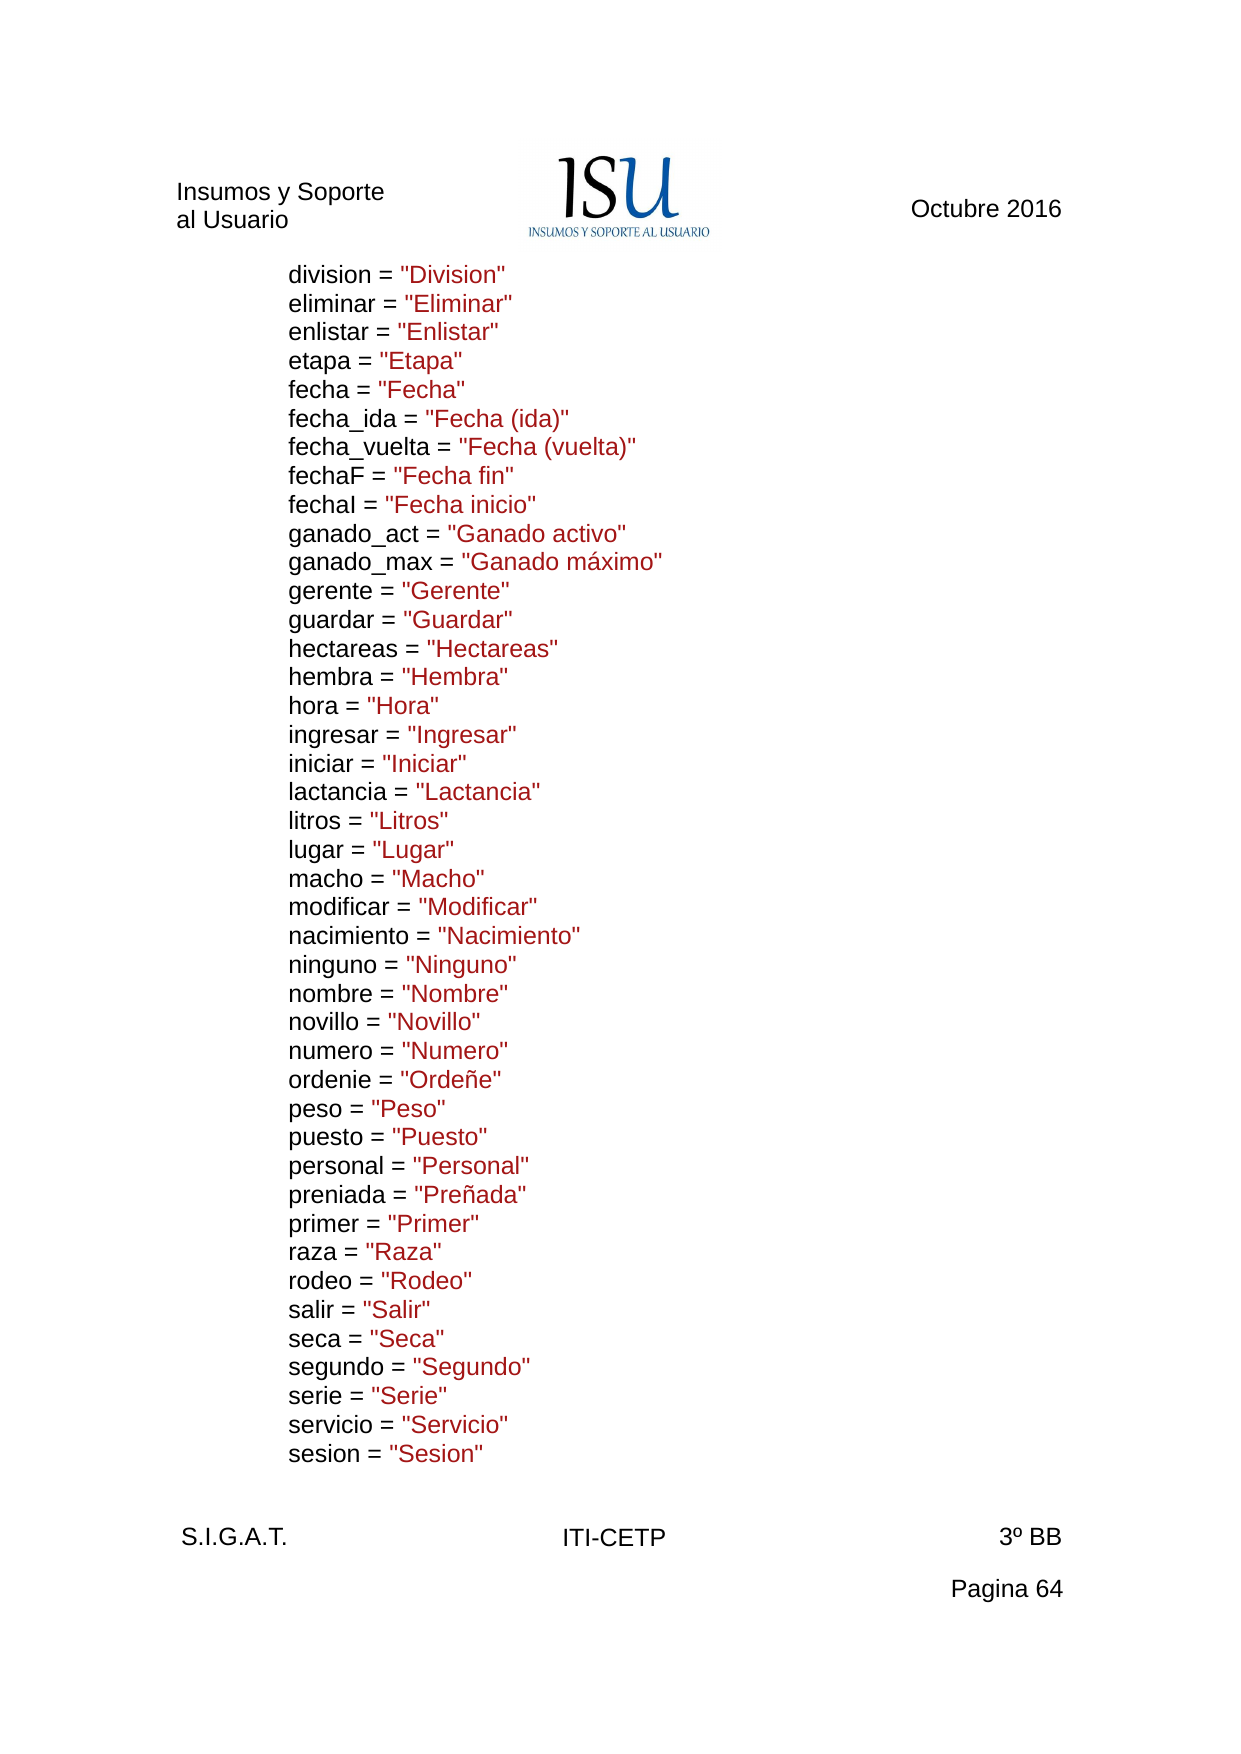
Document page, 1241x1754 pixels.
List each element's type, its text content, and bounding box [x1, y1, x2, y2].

text ninguno = "Ninguno" [177, 950, 1063, 978]
text raza = "Raza" [177, 1237, 1063, 1266]
text rodeo = "Rodeo" [177, 1266, 1063, 1295]
text ganado_act = "Ganado activo" [177, 518, 1063, 547]
text novillo = "Novillo" [177, 1007, 1063, 1036]
text macho = "Macho" [177, 863, 1063, 892]
text lugar = "Lugar" [177, 835, 1063, 863]
text servicio = "Servicio" [177, 1410, 1063, 1438]
text fecha_vuelta = "Fecha (vuelta)" [177, 432, 1063, 461]
text preniada = "Preñada" [177, 1180, 1063, 1208]
text fecha_ida = "Fecha (ida)" [177, 403, 1063, 432]
text personal = "Personal" [177, 1151, 1063, 1180]
text segundo = "Segundo" [177, 1352, 1063, 1381]
text hora = "Hora" [177, 691, 1063, 720]
text nacimiento = "Nacimiento" [177, 921, 1063, 950]
text fecha = "Fecha" [177, 375, 1063, 403]
text hectareas = "Hectareas" [177, 633, 1063, 662]
picture [517, 138, 723, 252]
text etapa = "Etapa" [177, 346, 1063, 375]
text numero = "Numero" [177, 1036, 1063, 1065]
text guardar = "Guardar" [177, 605, 1063, 633]
text ordenie = "Ordeñe" [177, 1065, 1063, 1093]
text serie = "Serie" [177, 1381, 1063, 1410]
text fechaI = "Fecha inicio" [177, 490, 1063, 518]
text primer = "Primer" [177, 1208, 1063, 1237]
text division = "Division" [177, 260, 1063, 288]
text sesion = "Sesion" [177, 1438, 1063, 1467]
text nombre = "Nombre" [177, 978, 1063, 1007]
text hembra = "Hembra" [177, 662, 1063, 691]
text peso = "Peso" [177, 1093, 1063, 1122]
text ingresar = "Ingresar" [177, 720, 1063, 748]
text modificar = "Modificar" [177, 892, 1063, 921]
text fechaF = "Fecha fin" [177, 461, 1063, 490]
text seca = "Seca" [177, 1323, 1063, 1352]
text lactancia = "Lactancia" [177, 777, 1063, 806]
text salir = "Salir" [177, 1295, 1063, 1323]
text litros = "Litros" [177, 806, 1063, 835]
text puesto = "Puesto" [177, 1122, 1063, 1151]
text ganado_max = "Ganado máximo" [177, 547, 1063, 576]
text enlistar = "Enlistar" [177, 317, 1063, 346]
text gerente = "Gerente" [177, 576, 1063, 605]
text iniciar = "Iniciar" [177, 748, 1063, 777]
text eliminar = "Eliminar" [177, 288, 1063, 317]
